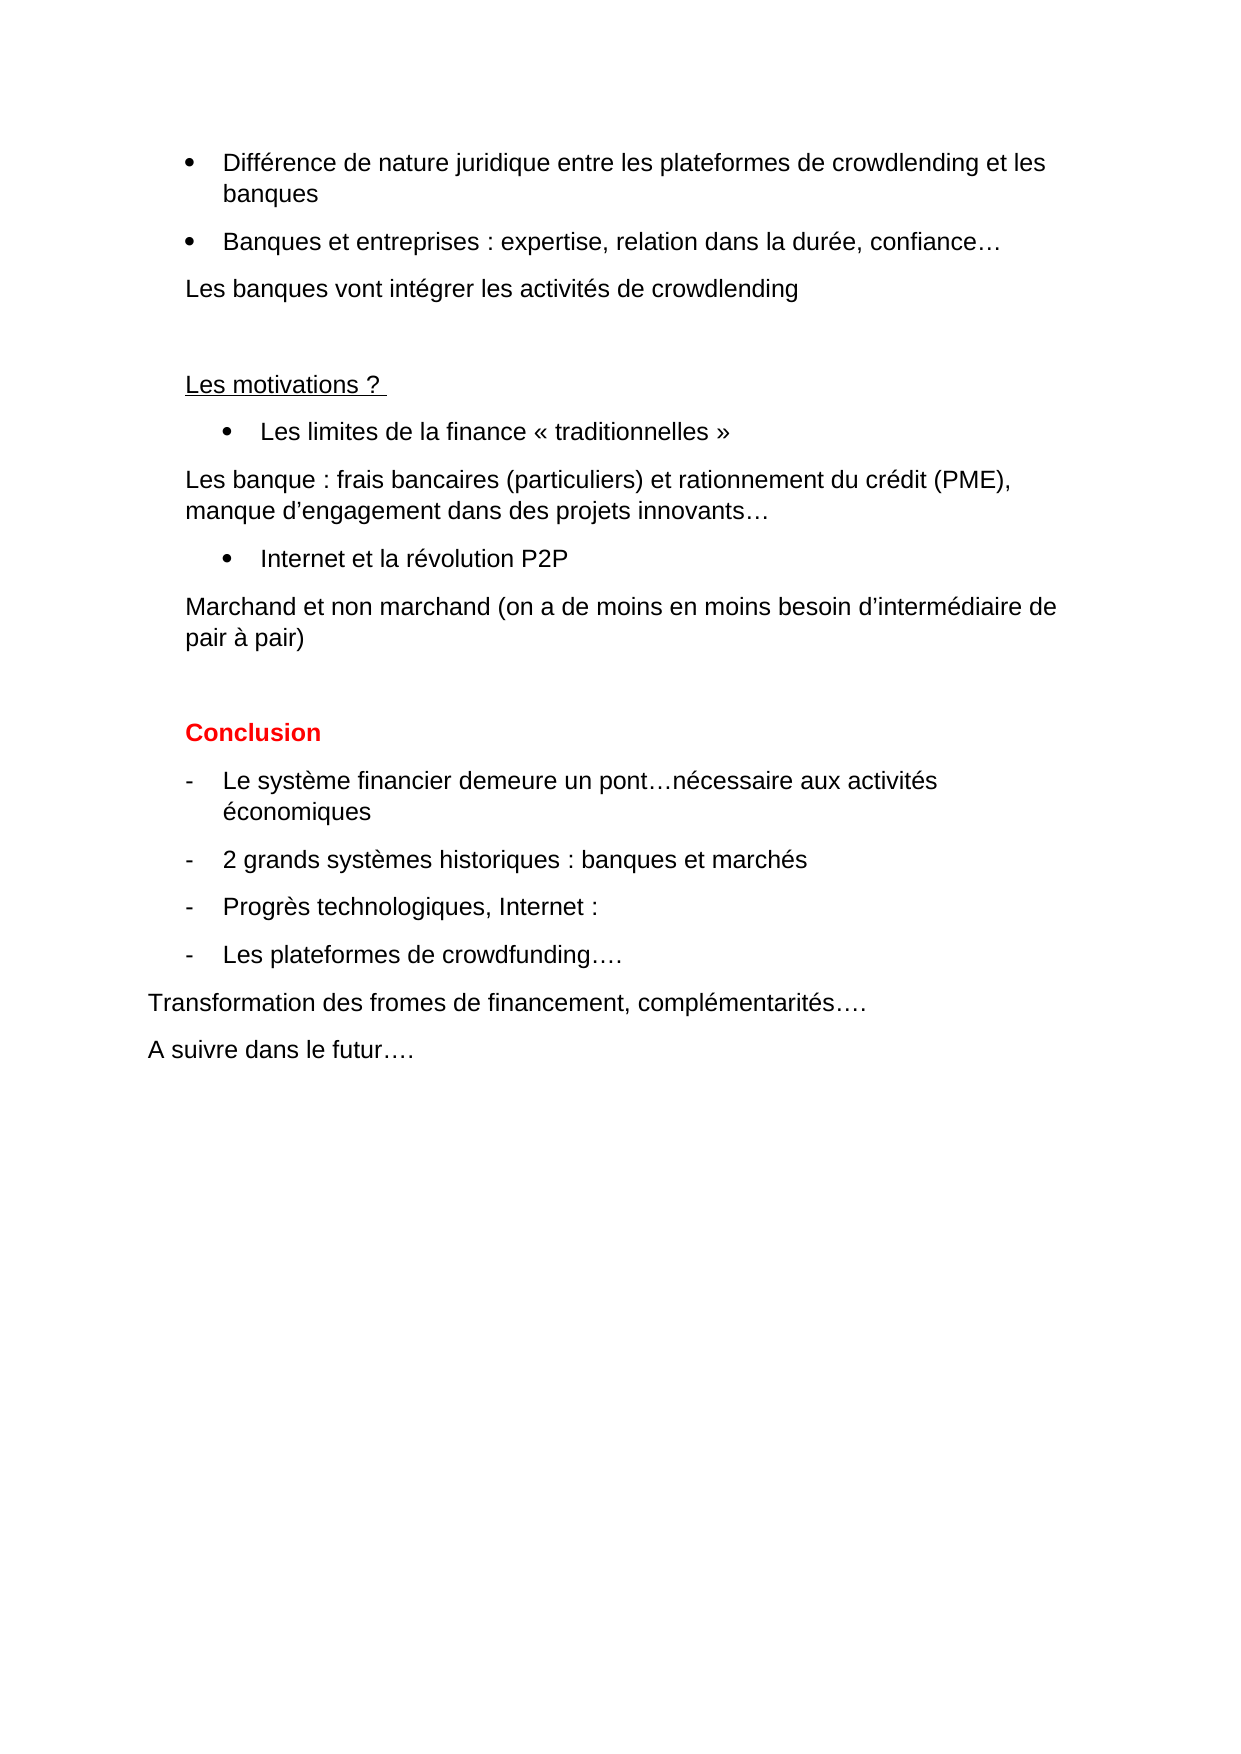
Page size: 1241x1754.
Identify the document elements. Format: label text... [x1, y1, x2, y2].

list Différence de nature juridique entre les plateformes de crowdlending et les banques [185, 148, 1093, 207]
text A suivre dans le futur…. [148, 1036, 1093, 1064]
list Internet et la révolution P2P [223, 544, 1093, 573]
list Les plateformes de crowdfunding…. [185, 940, 1093, 969]
list Banques et entreprises : expertise, relation dans la durée, confiance… [185, 226, 1093, 255]
list 2 grands systèmes historiques : banques et marchés [185, 845, 1093, 873]
list Le système financier demeure un pont…nécessaire aux activités économiques [185, 766, 1093, 826]
text Les banques vont intégrer les activités de crowdlending [185, 274, 1093, 303]
text Marchand et non marchand (on a de moins en moins besoin d’intermédiaire de pair à pair) [185, 592, 1093, 652]
text Transformation des fromes de financement, complémentarités…. [148, 988, 1093, 1017]
text Les banque : frais bancaires (particuliers) et rationnement du crédit (PME), manque d’engagement dans des projets innovants… [185, 465, 1093, 525]
text Conclusion [185, 718, 1093, 747]
list Progrès technologiques, Internet : [185, 892, 1093, 921]
text Les motivations ? [185, 370, 1093, 398]
list Les limites de la finance « traditionnelles » [223, 417, 1093, 446]
